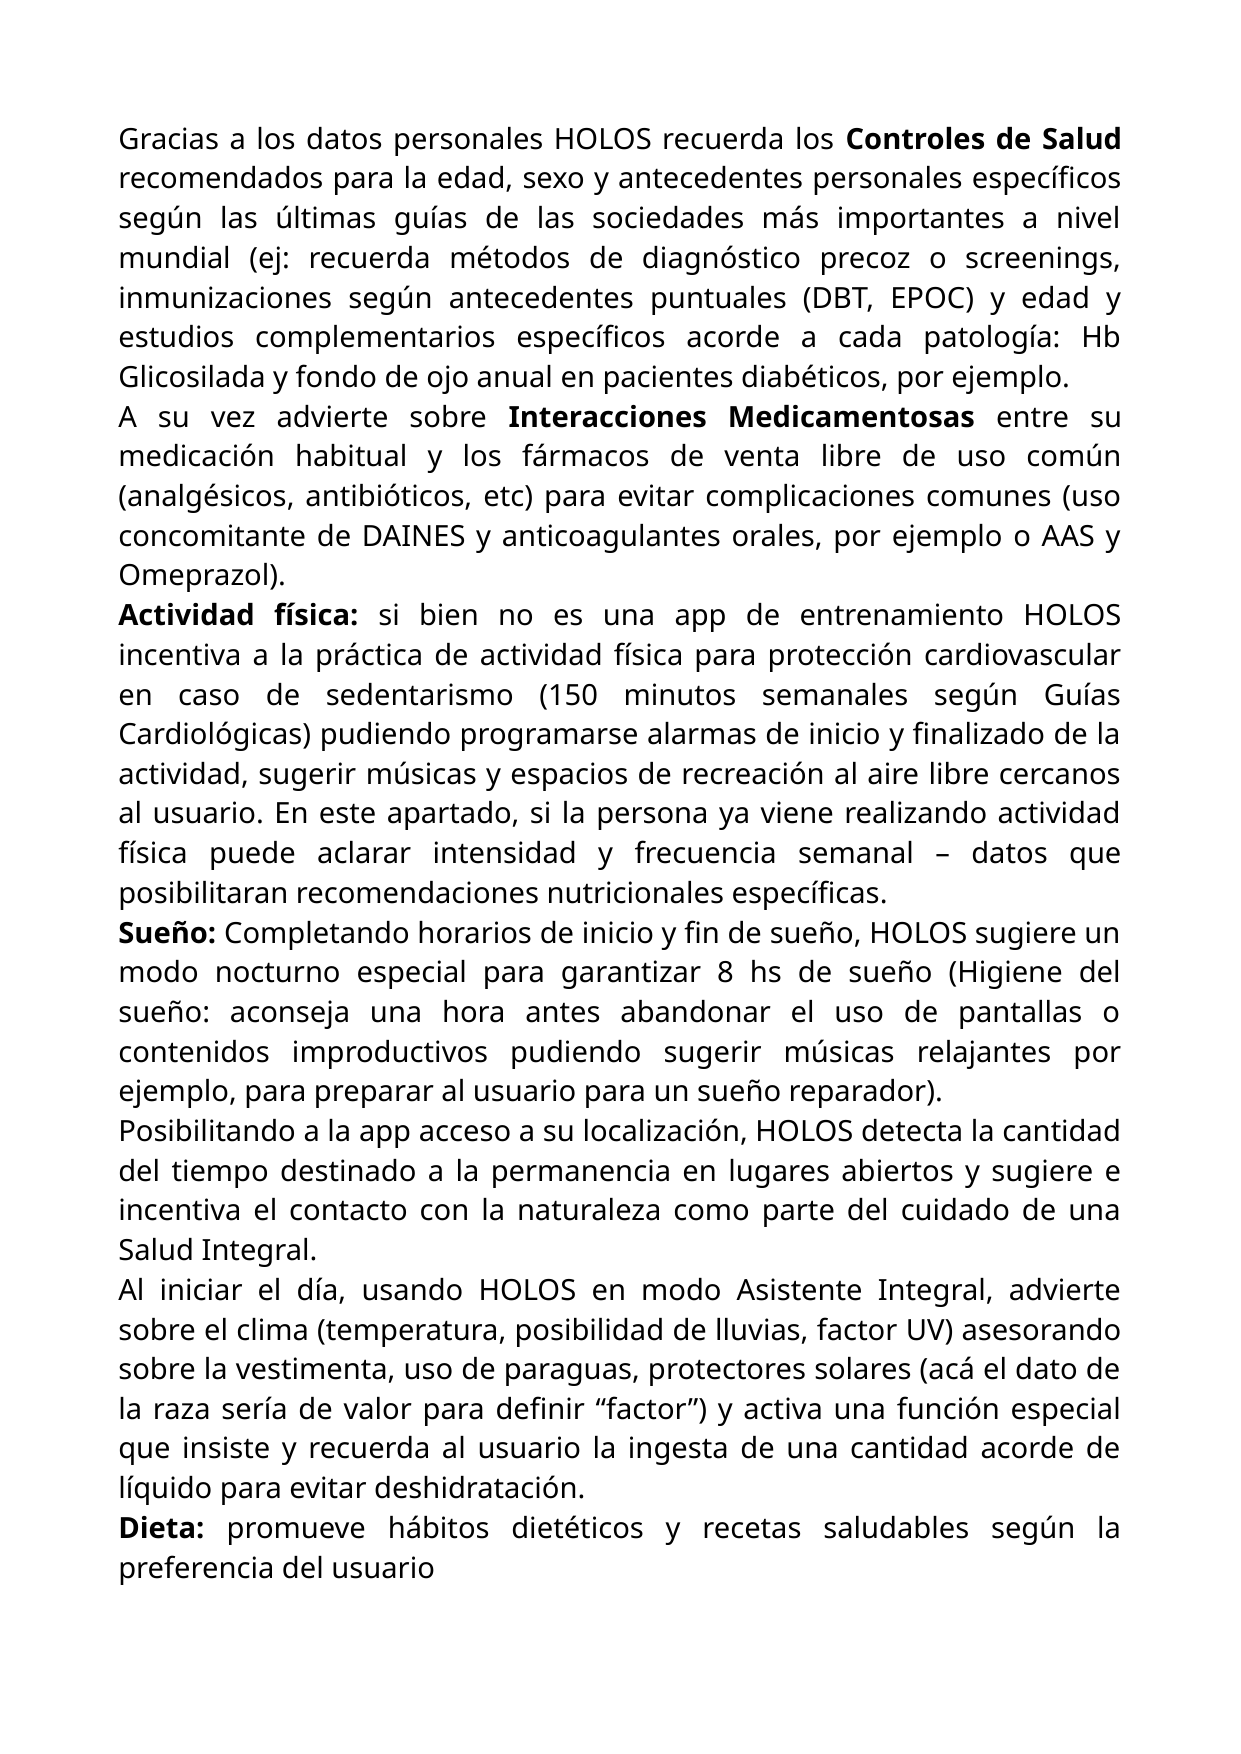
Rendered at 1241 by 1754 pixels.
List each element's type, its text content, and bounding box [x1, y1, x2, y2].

text Al iniciar el día, usando HOLOS en modo Asistente Integral, advierte sobre el clima (temperatura, posibilidad de lluvias, factor UV) asesorando sobre la vestimenta, uso de paraguas, protectores solares (acá el dato de la raza sería de valor para definir “factor”) y activa una función especial que insiste y recuerda al usuario la ingesta de una cantidad acorde de líquido para evitar deshidratación. [118, 1269, 1122, 1507]
text Gracias a los datos personales HOLOS recuerda los Controles de Salud recomendados para la edad, sexo y antecedentes personales específicos según las últimas guías de las sociedades más importantes a nivel mundial (ej: recuerda métodos de diagnóstico precoz o screenings, inmunizaciones según antecedentes puntuales (DBT, EPOC) y edad y estudios complementarios específicos acorde a cada patología: Hb Glicosilada y fondo de ojo anual en pacientes diabéticos, por ejemplo. [118, 118, 1122, 396]
text Actividad física: si bien no es una app de entrenamiento HOLOS incentiva a la práctica de actividad física para protección cardiovascular en caso de sedentarismo (150 minutos semanales según Guías Cardiológicas) pudiendo programarse alarmas de inicio y finalizado de la actividad, sugerir músicas y espacios de recreación al aire libre cercanos al usuario. En este apartado, si la persona ya viene realizando actividad física puede aclarar intensidad y frecuencia semanal – datos que posibilitaran recomendaciones nutricionales específicas. [118, 594, 1122, 912]
text Posibilitando a la app acceso a su localización, HOLOS detecta la cantidad del tiempo destinado a la permanencia en lugares abiertos y sugiere e incentiva el contacto con la naturaleza como parte del cuidado de una Salud Integral. [118, 1110, 1122, 1269]
text A su vez advierte sobre Interacciones Medicamentosas entre su medicación habitual y los fármacos de venta libre de uso común (analgésicos, antibióticos, etc) para evitar complicaciones comunes (uso concomitante de DAINES y anticoagulantes orales, por ejemplo o AAS y Omeprazol). [118, 396, 1122, 594]
text Dieta: promueve hábitos dietéticos y recetas saludables según la preferencia del usuario [118, 1507, 1122, 1587]
text Sueño: Completando horarios de inicio y fin de sueño, HOLOS sugiere un modo nocturno especial para garantizar 8 hs de sueño (Higiene del sueño: aconseja una hora antes abandonar el uso de pantallas o contenidos improductivos pudiendo sugerir músicas relajantes por ejemplo, para preparar al usuario para un sueño reparador). [118, 912, 1122, 1110]
